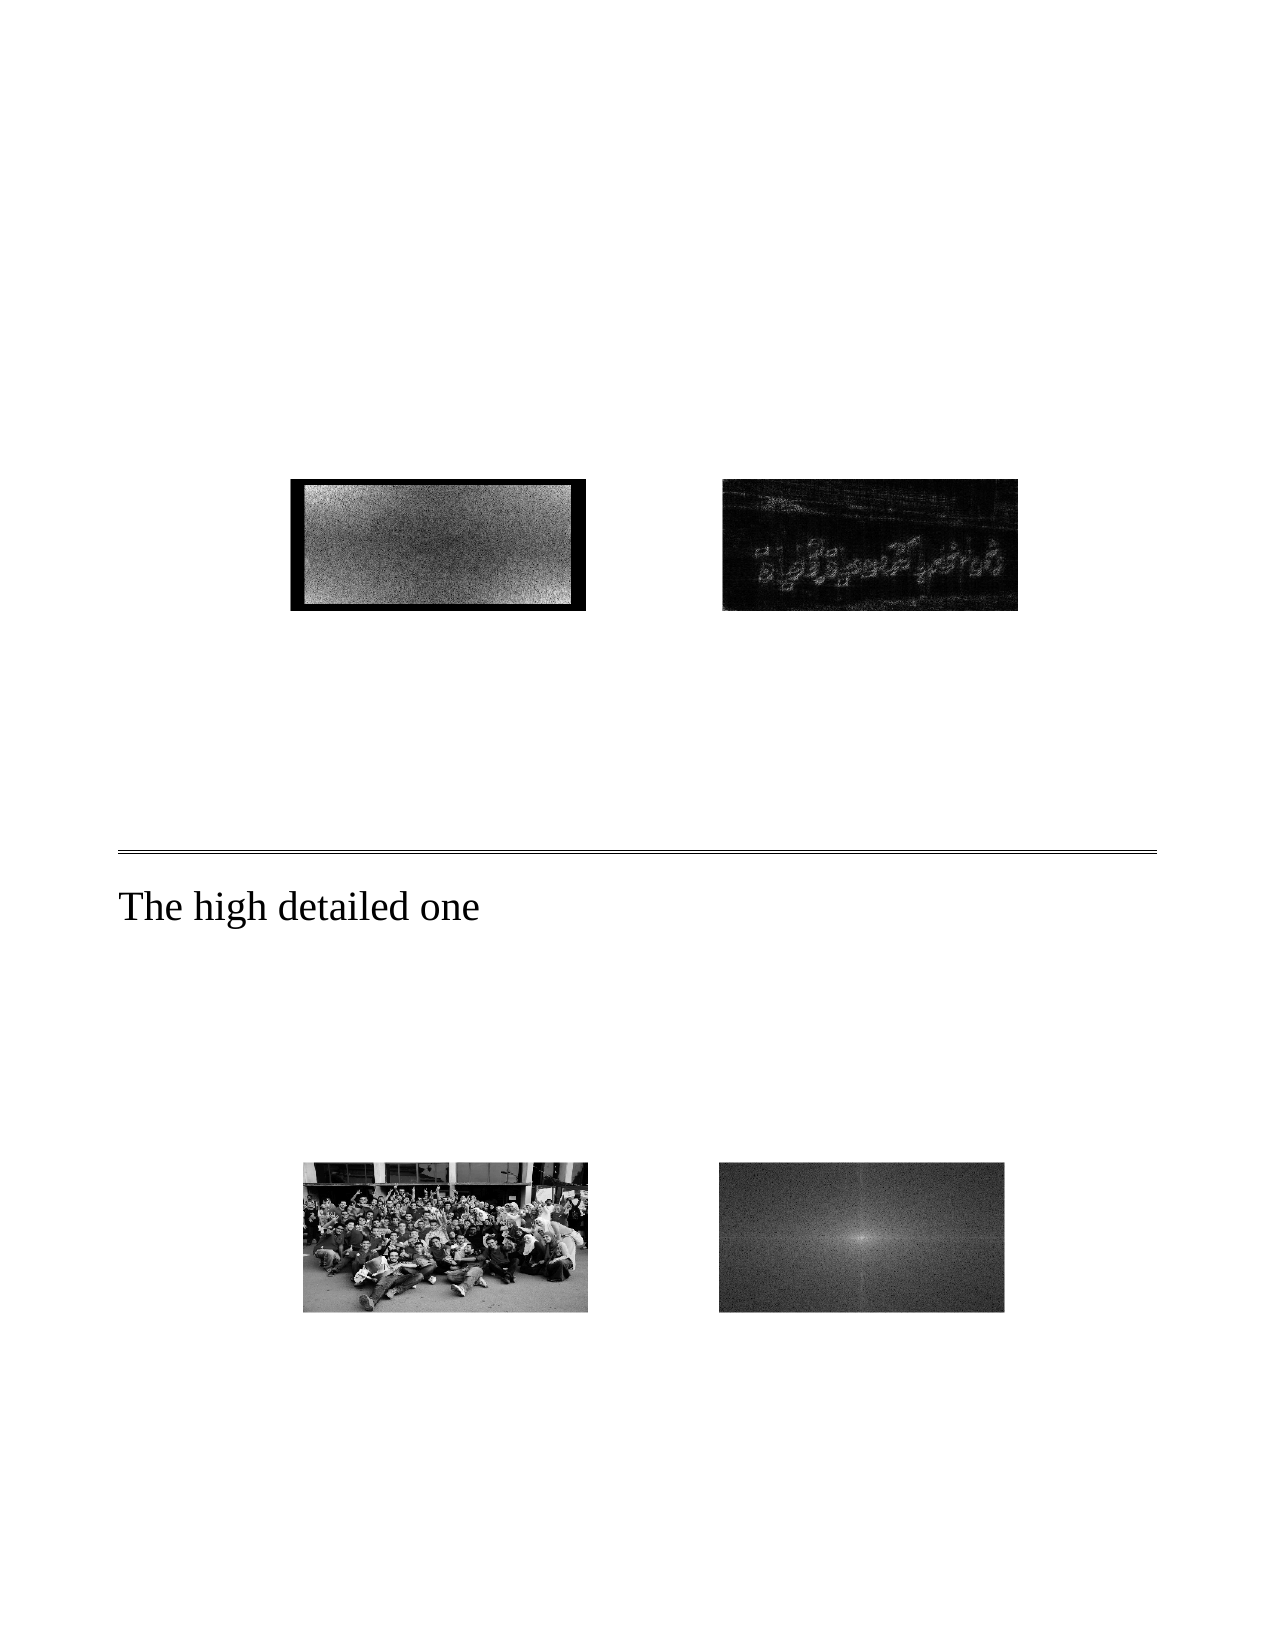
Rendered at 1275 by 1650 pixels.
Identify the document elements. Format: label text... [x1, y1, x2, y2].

picture [185, 977, 1090, 1517]
picture [168, 290, 1107, 818]
text The high detailed one [118, 882, 1157, 977]
